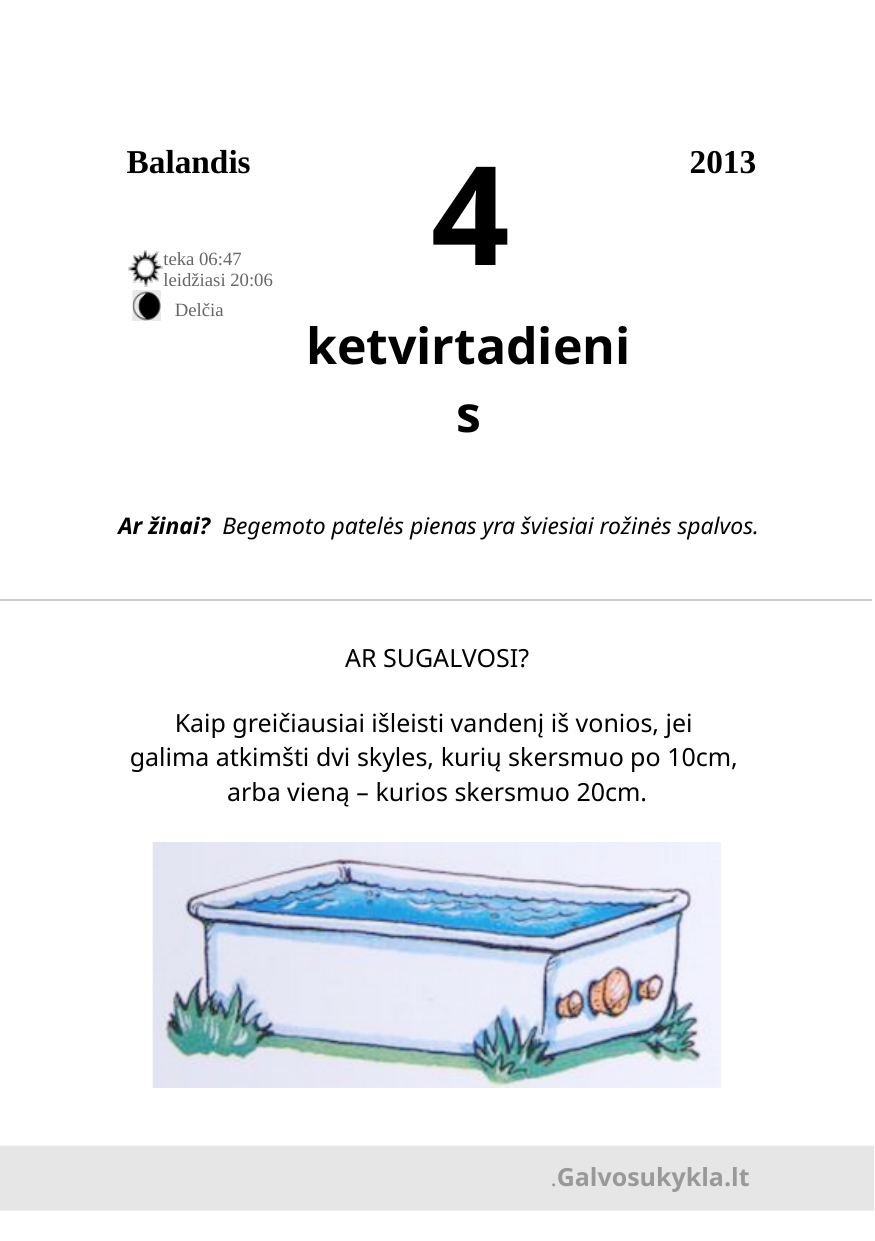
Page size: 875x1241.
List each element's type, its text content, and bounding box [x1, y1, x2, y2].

text Ar žinai? Begemoto patelės pienas yra šviesiai rožinės spalvos. [118, 510, 793, 541]
text AR SUGALVOSI? [118, 641, 756, 675]
table_header Balandis teka 06:47 leidžiasi 20:06 [118, 118, 298, 287]
text Kaip greičiausiai išleisti vandenį iš vonios, jei [118, 706, 756, 740]
table_header 2013 [638, 118, 756, 448]
text galima atkimšti dvi skyles, kurių skersmuo po 10cm, arba vieną – kurios skersmuo 20cm. [118, 740, 756, 808]
table_header Delčia [118, 288, 298, 448]
table_header 4 ketvirtadienis [299, 118, 638, 448]
